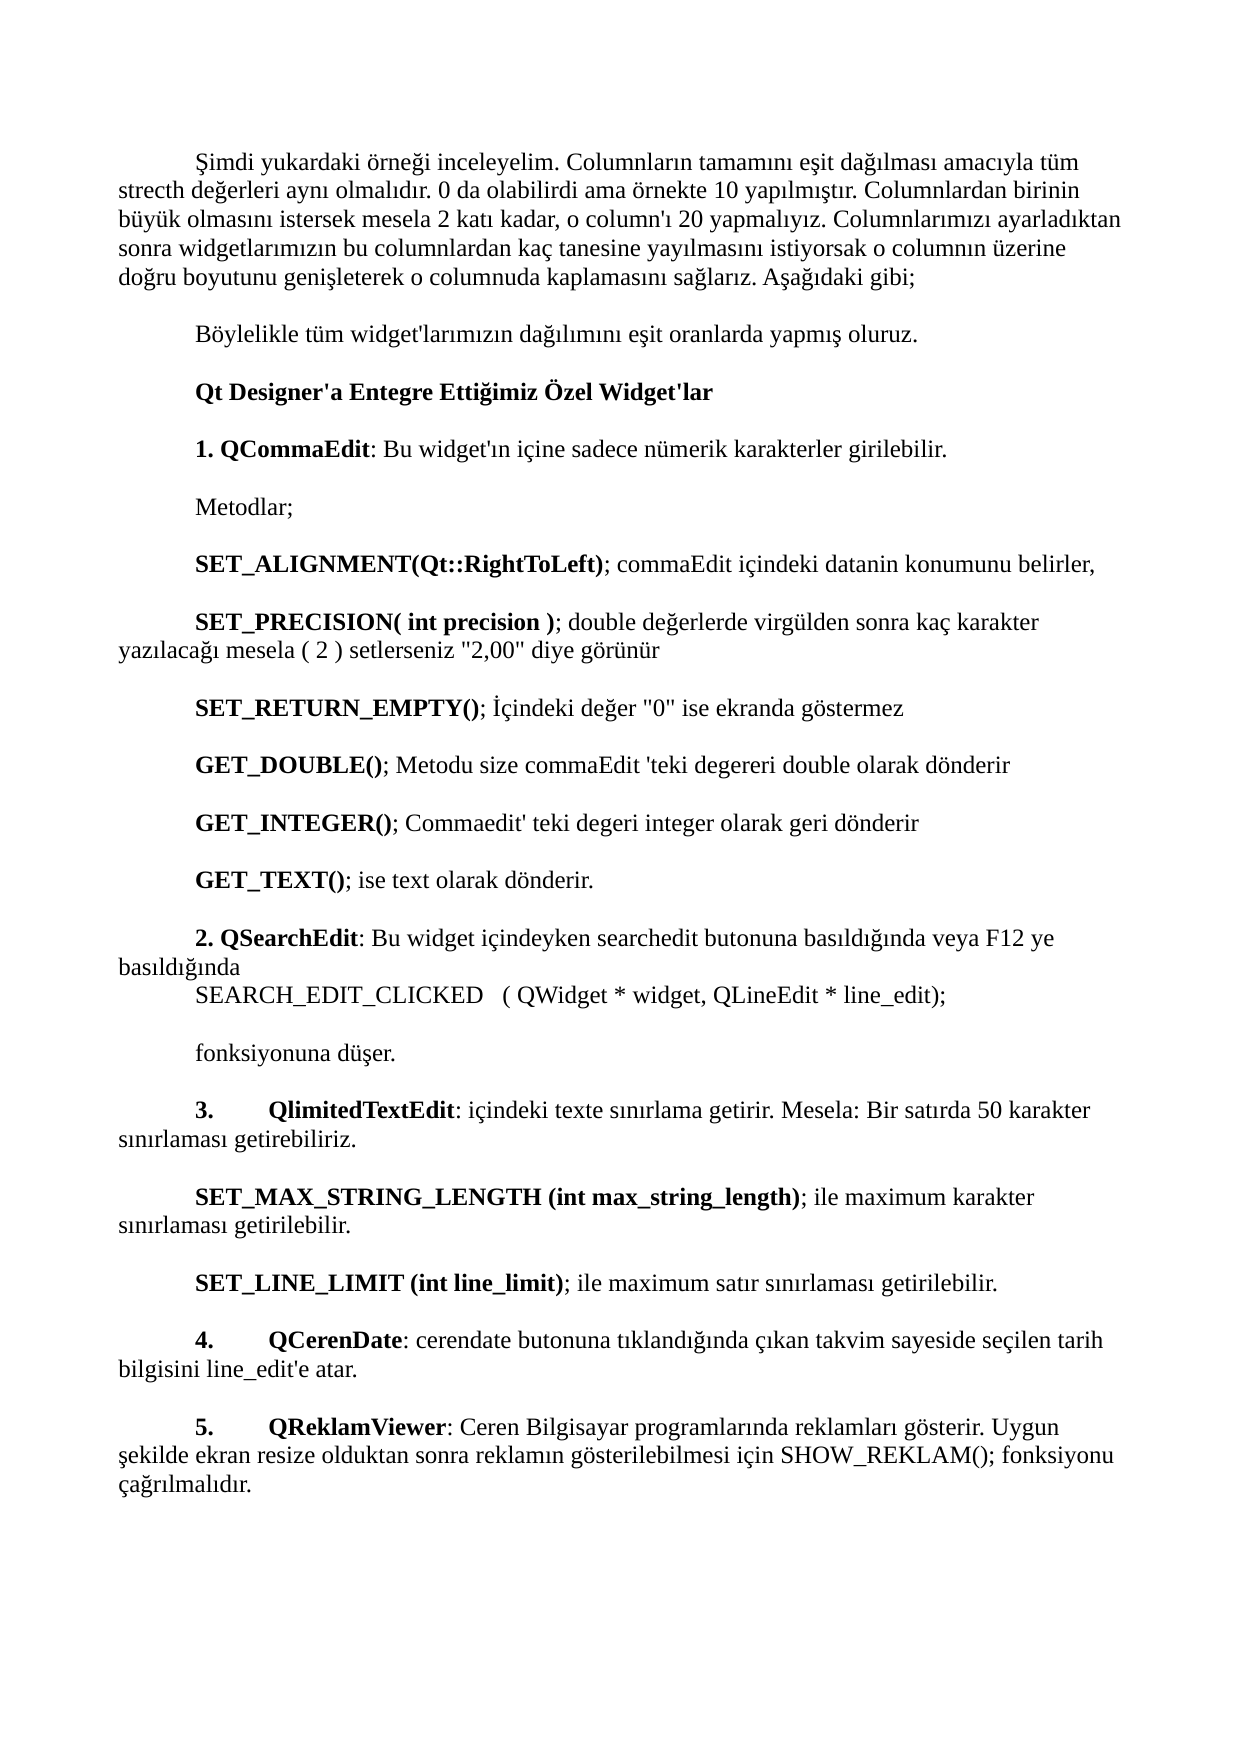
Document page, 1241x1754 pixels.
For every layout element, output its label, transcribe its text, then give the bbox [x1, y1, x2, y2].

text SET_MAX_STRING_LENGTH (int max_string_length); ile maximum karakter sınırlaması getirilebilir. [118, 1182, 1122, 1239]
list QCerenDate: cerendate butonuna tıklandığında çıkan takvim sayeside seçilen tarih bilgisini line_edit'e atar. [118, 1326, 1122, 1383]
text Şimdi yukardaki örneği inceleyelim. Columnların tamamını eşit dağılması amacıyla tüm strecth değerleri aynı olmalıdır. 0 da olabilirdi ama örnekte 10 yapılmıştır. Columnlardan birinin büyük olmasını istersek mesela 2 katı kadar, o column'ı 20 yapmalıyız. Columnlarımızı ayarladıktan sonra widgetlarımızın bu columnlardan kaç tanesine yayılmasını istiyorsak o columnın üzerine doğru boyutunu genişleterek o columnuda kaplamasını sağlarız. Aşağıdaki gibi; [118, 147, 1122, 291]
text 1. QCommaEdit: Bu widget'ın içine sadece nümerik karakterler girilebilir. [118, 434, 1122, 463]
list QReklamViewer: Ceren Bilgisayar programlarında reklamları gösterir. Uygun şekilde ekran resize olduktan sonra reklamın gösterilebilmesi için SHOW_REKLAM(); fonksiyonu çağrılmalıdır. [118, 1412, 1122, 1498]
text GET_INTEGER(); Commaedit' teki degeri integer olarak geri dönderir [118, 808, 1122, 837]
text GET_TEXT(); ise text olarak dönderir. [118, 866, 1122, 894]
text GET_DOUBLE(); Metodu size commaEdit 'teki degereri double olarak dönderir [118, 751, 1122, 779]
text fonksiyonuna düşer. [118, 1038, 1122, 1067]
text SET_RETURN_EMPTY(); İçindeki değer "0" ise ekranda göstermez [118, 693, 1122, 722]
text SET_PRECISION( int precision ); double değerlerde virgülden sonra kaç karakter yazılacağı mesela ( 2 ) setlerseniz "2,00" diye görünür [118, 607, 1122, 664]
text SET_ALIGNMENT(Qt::RightToLeft); commaEdit içindeki datanin konumunu belirler, [118, 549, 1122, 578]
text Metodlar; [118, 492, 1122, 521]
list QlimitedTextEdit: içindeki texte sınırlama getirir. Mesela: Bir satırda 50 karakter sınırlaması getirebiliriz. [118, 1096, 1122, 1153]
text SET_LINE_LIMIT (int line_limit); ile maximum satır sınırlaması getirilebilir. [118, 1268, 1122, 1297]
text SEARCH_EDIT_CLICKED ( QWidget * widget, QLineEdit * line_edit); [118, 981, 1122, 1009]
text 2. QSearchEdit: Bu widget içindeyken searchedit butonuna basıldığında veya F12 ye basıldığında [118, 923, 1122, 981]
text Böylelikle tüm widget'larımızın dağılımını eşit oranlarda yapmış oluruz. [118, 319, 1122, 348]
text Qt Designer'a Entegre Ettiğimiz Özel Widget'lar [118, 377, 1122, 406]
